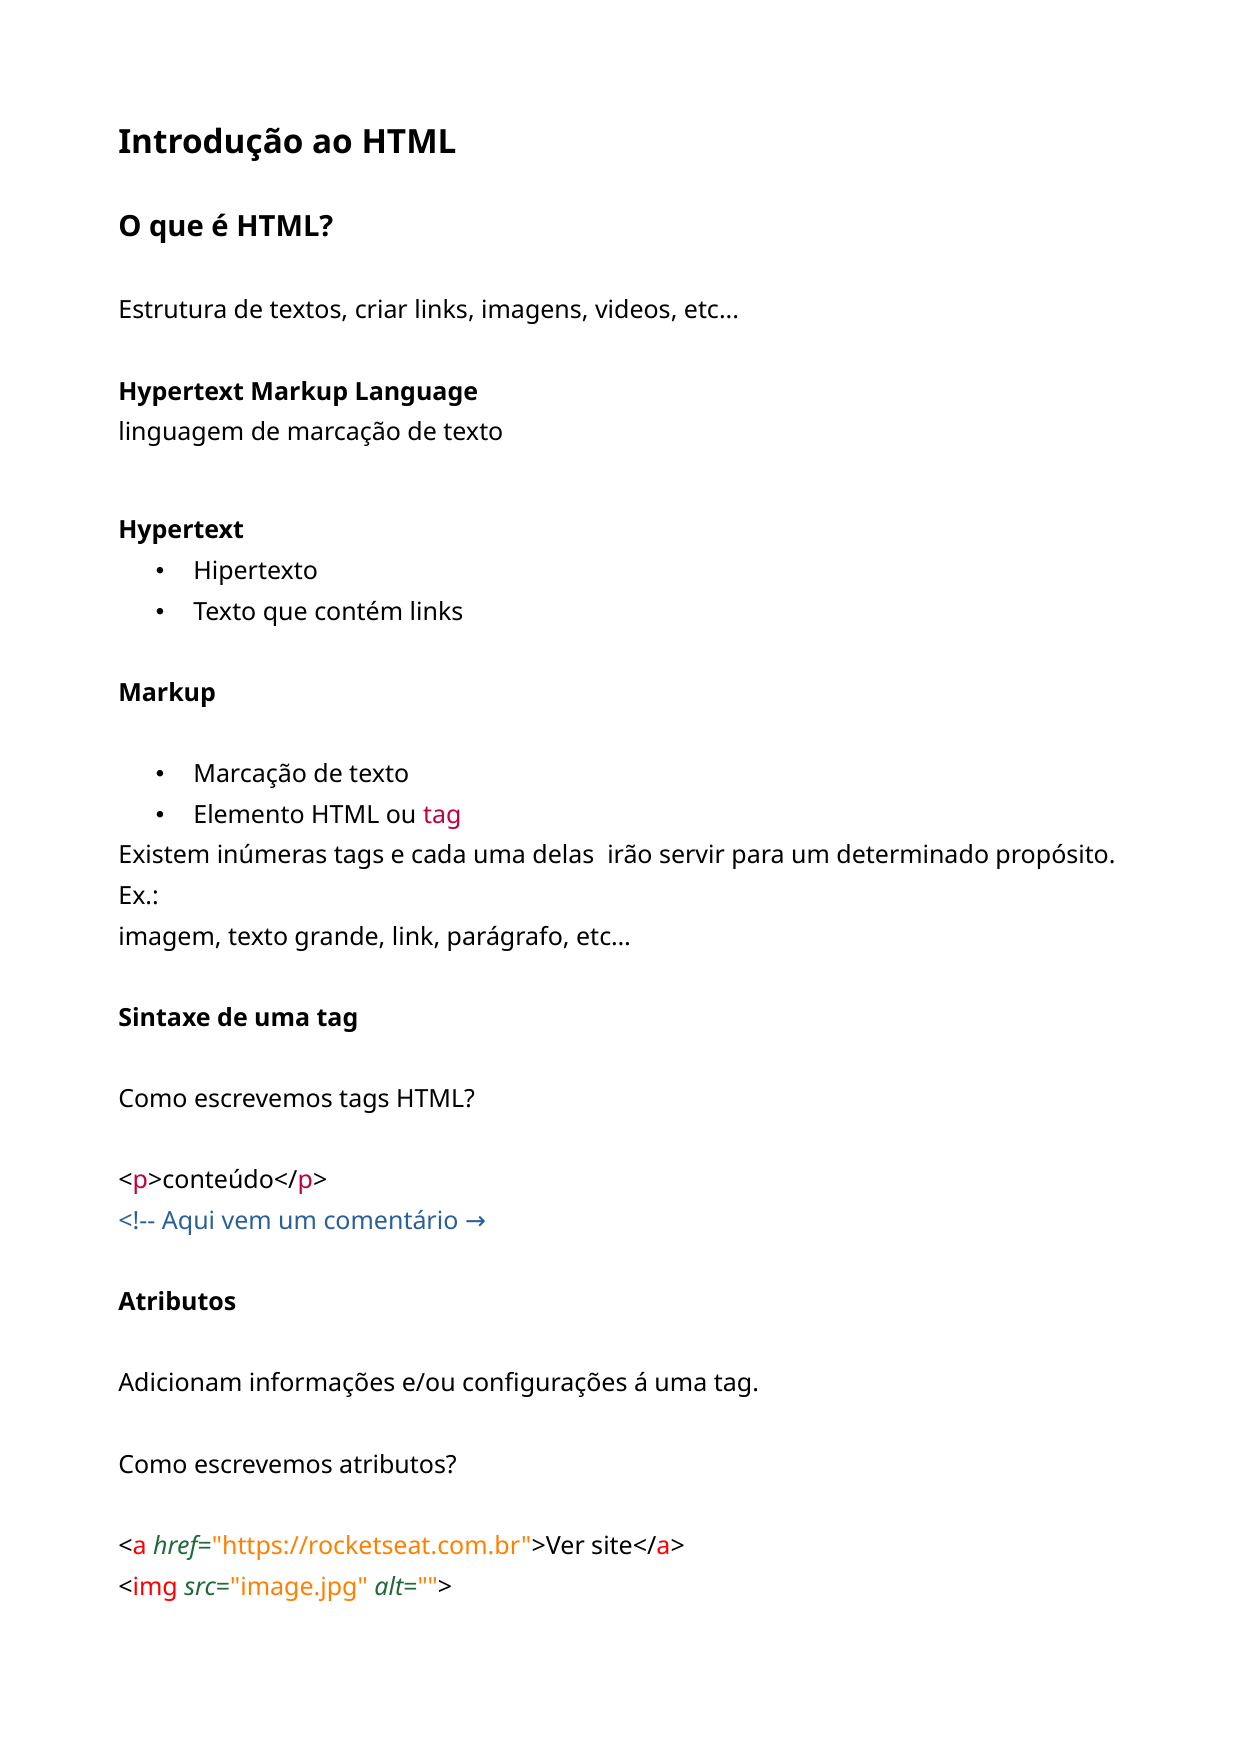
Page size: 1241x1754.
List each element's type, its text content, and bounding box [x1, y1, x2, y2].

list Elemento HTML ou tag [156, 790, 1122, 830]
text Hypertext [118, 505, 1122, 546]
text <!-- Aqui vem um comentário → [118, 1196, 1122, 1237]
list Texto que contém links [156, 587, 1122, 627]
list Marcação de texto [156, 749, 1122, 790]
text Markup [118, 668, 1122, 708]
text Existem inúmeras tags e cada uma delas irão servir para um determinado propósito. Ex.: [118, 830, 1122, 912]
text <a href="https://rocketseat.com.br">Ver site</a> [118, 1521, 1122, 1562]
text <p>conteúdo</p> [118, 1155, 1122, 1196]
text Estrutura de textos, criar links, imagens, videos, etc... [118, 285, 1122, 326]
text Atributos [118, 1277, 1122, 1318]
text Como escrevemos atributos? [118, 1440, 1122, 1480]
text <img src="image.jpg" alt=""> [118, 1562, 1122, 1602]
text Hypertext Markup Language [118, 367, 1122, 407]
text Introdução ao HTML [118, 118, 1122, 163]
text linguagem de marcação de texto [118, 407, 1122, 448]
text Adicionam informações e/ou configurações á uma tag. [118, 1358, 1122, 1399]
text O que é HTML? [118, 204, 1122, 245]
text Como escrevemos tags HTML? [118, 1074, 1122, 1115]
list Hipertexto [156, 546, 1122, 587]
text imagem, texto grande, link, parágrafo, etc… [118, 912, 1122, 952]
text Sintaxe de uma tag [118, 993, 1122, 1033]
